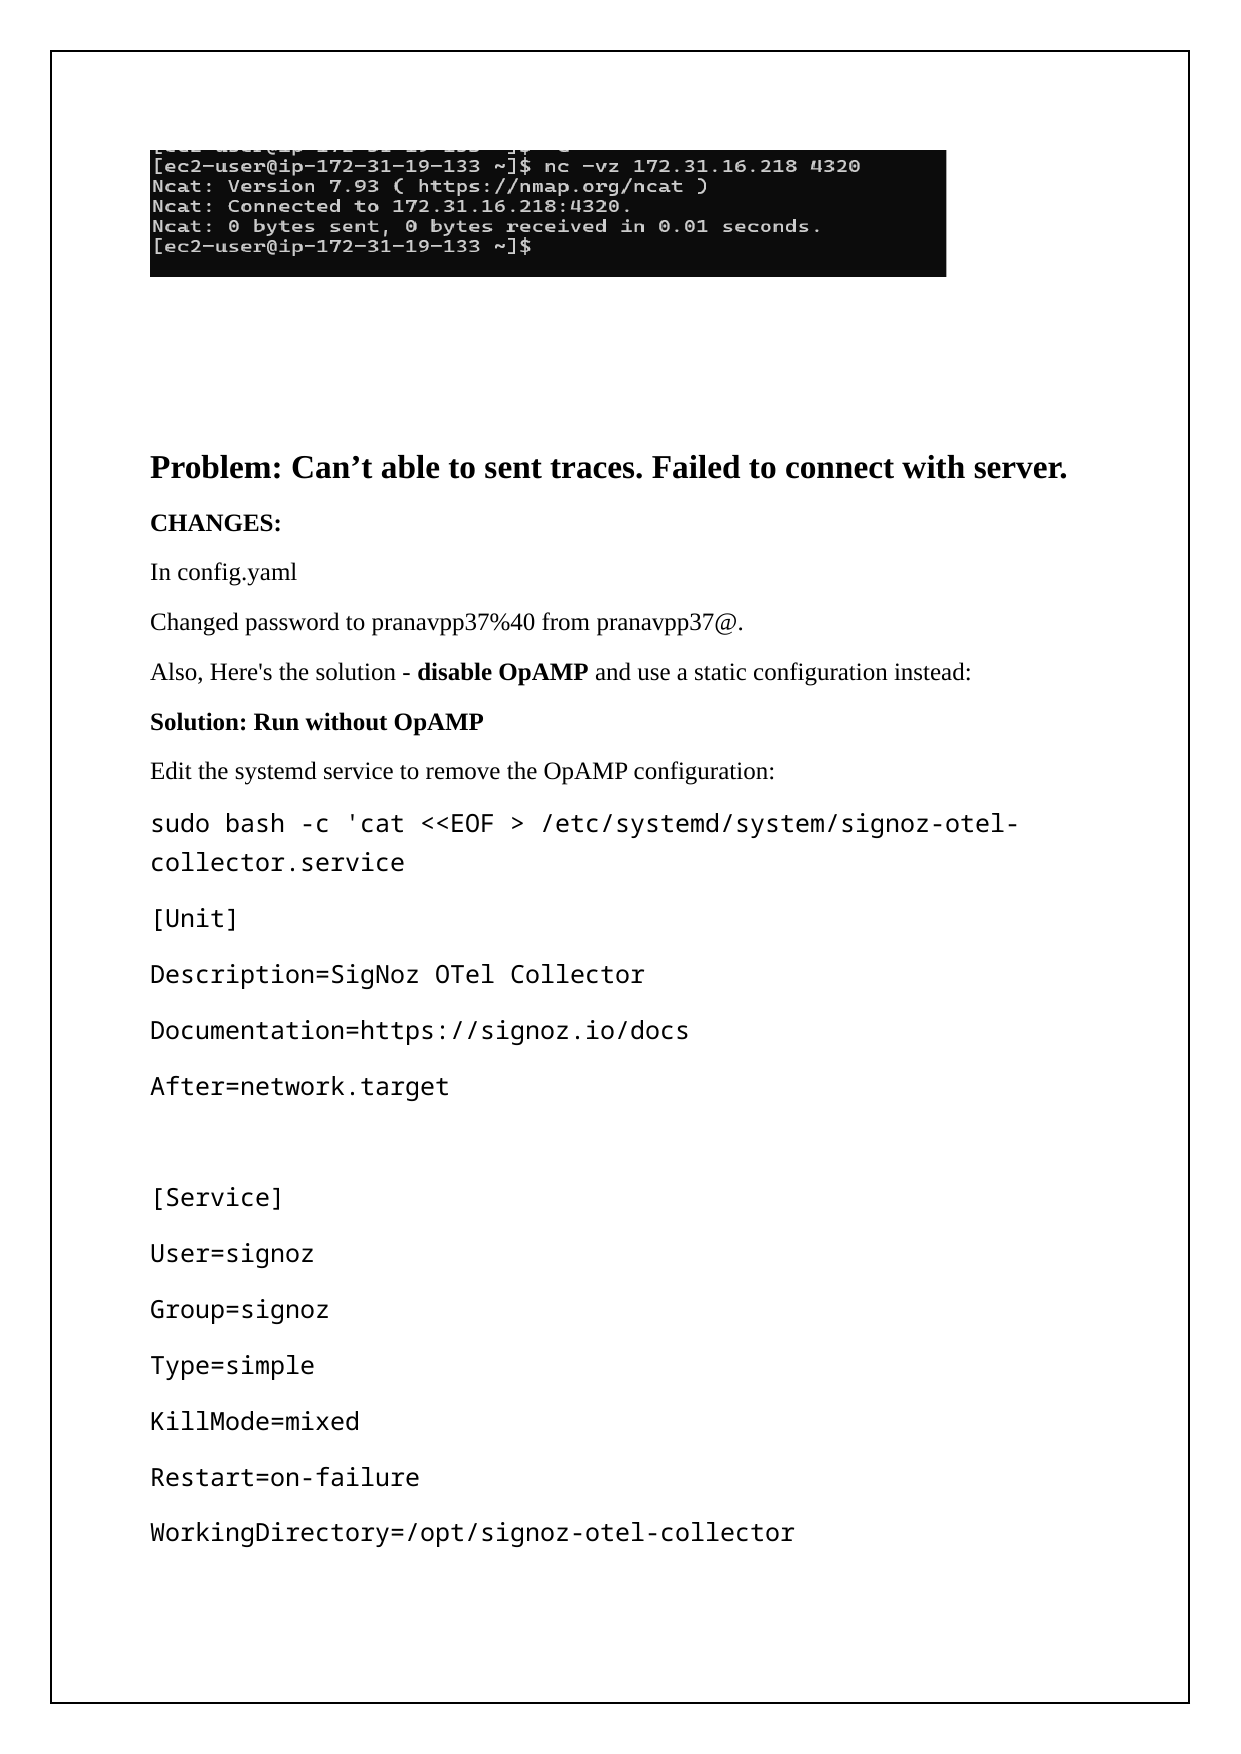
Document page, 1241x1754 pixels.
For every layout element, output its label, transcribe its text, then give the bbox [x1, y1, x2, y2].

text Description=SigNoz OTel Collector [150, 957, 1090, 991]
text User=signoz [150, 1236, 1090, 1270]
text Restart=on-failure [150, 1459, 1090, 1493]
text Also, Here's the solution - disable OpAMP and use a static configuration instead: [150, 657, 1090, 686]
text WorkingDirectory=/opt/signoz-otel-collector [150, 1515, 1090, 1549]
text In config.yaml [150, 557, 1090, 586]
text After=network.target [150, 1068, 1090, 1102]
text Problem: Can’t able to sent traces. Failed to connect with server. [150, 447, 1090, 485]
text Type=simple [150, 1348, 1090, 1382]
text Solution: Run without OpAMP [150, 707, 1090, 735]
text sudo bash -c 'cat <<EOF > /etc/systemd/system/signoz-otel-collector.service [150, 806, 1090, 879]
text Group=signoz [150, 1292, 1090, 1326]
text KillMode=mixed [150, 1403, 1090, 1437]
text CHANGES: [150, 508, 1090, 537]
text [Service] [150, 1180, 1090, 1214]
text Edit the systemd service to remove the OpAMP configuration: [150, 756, 1090, 785]
text [Unit] [150, 901, 1090, 935]
text Changed password to pranavpp37%40 from pranavpp37@. [150, 607, 1090, 636]
text Documentation=https://signoz.io/docs [150, 1013, 1090, 1047]
